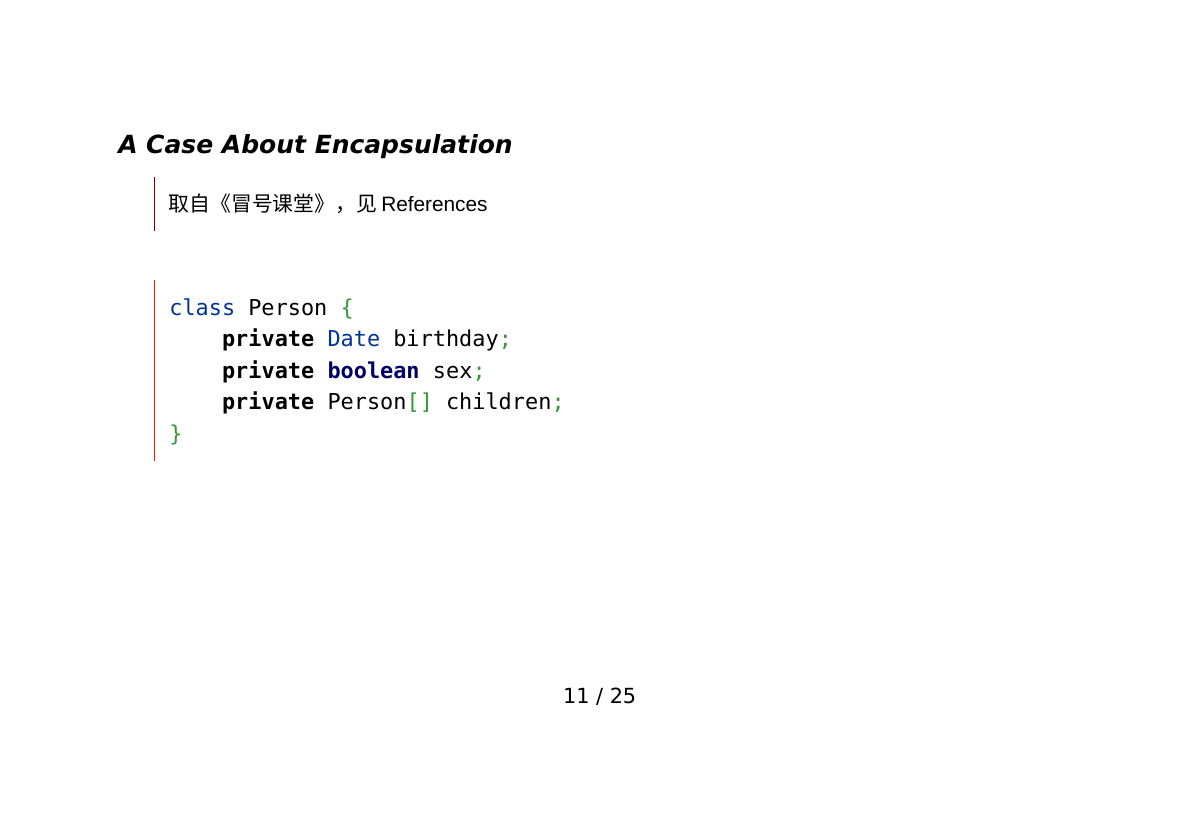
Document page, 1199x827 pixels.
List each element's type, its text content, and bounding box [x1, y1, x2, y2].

text private boolean sex; [155, 343, 1081, 374]
text 取自《冒号课堂》，见References [155, 177, 1081, 231]
text } [155, 406, 1081, 461]
text private Person[] children; [155, 374, 1081, 406]
text private Date birthday; [155, 311, 1081, 343]
text class Person { [155, 280, 1081, 311]
title A Case About Encapsulation [118, 130, 1081, 159]
